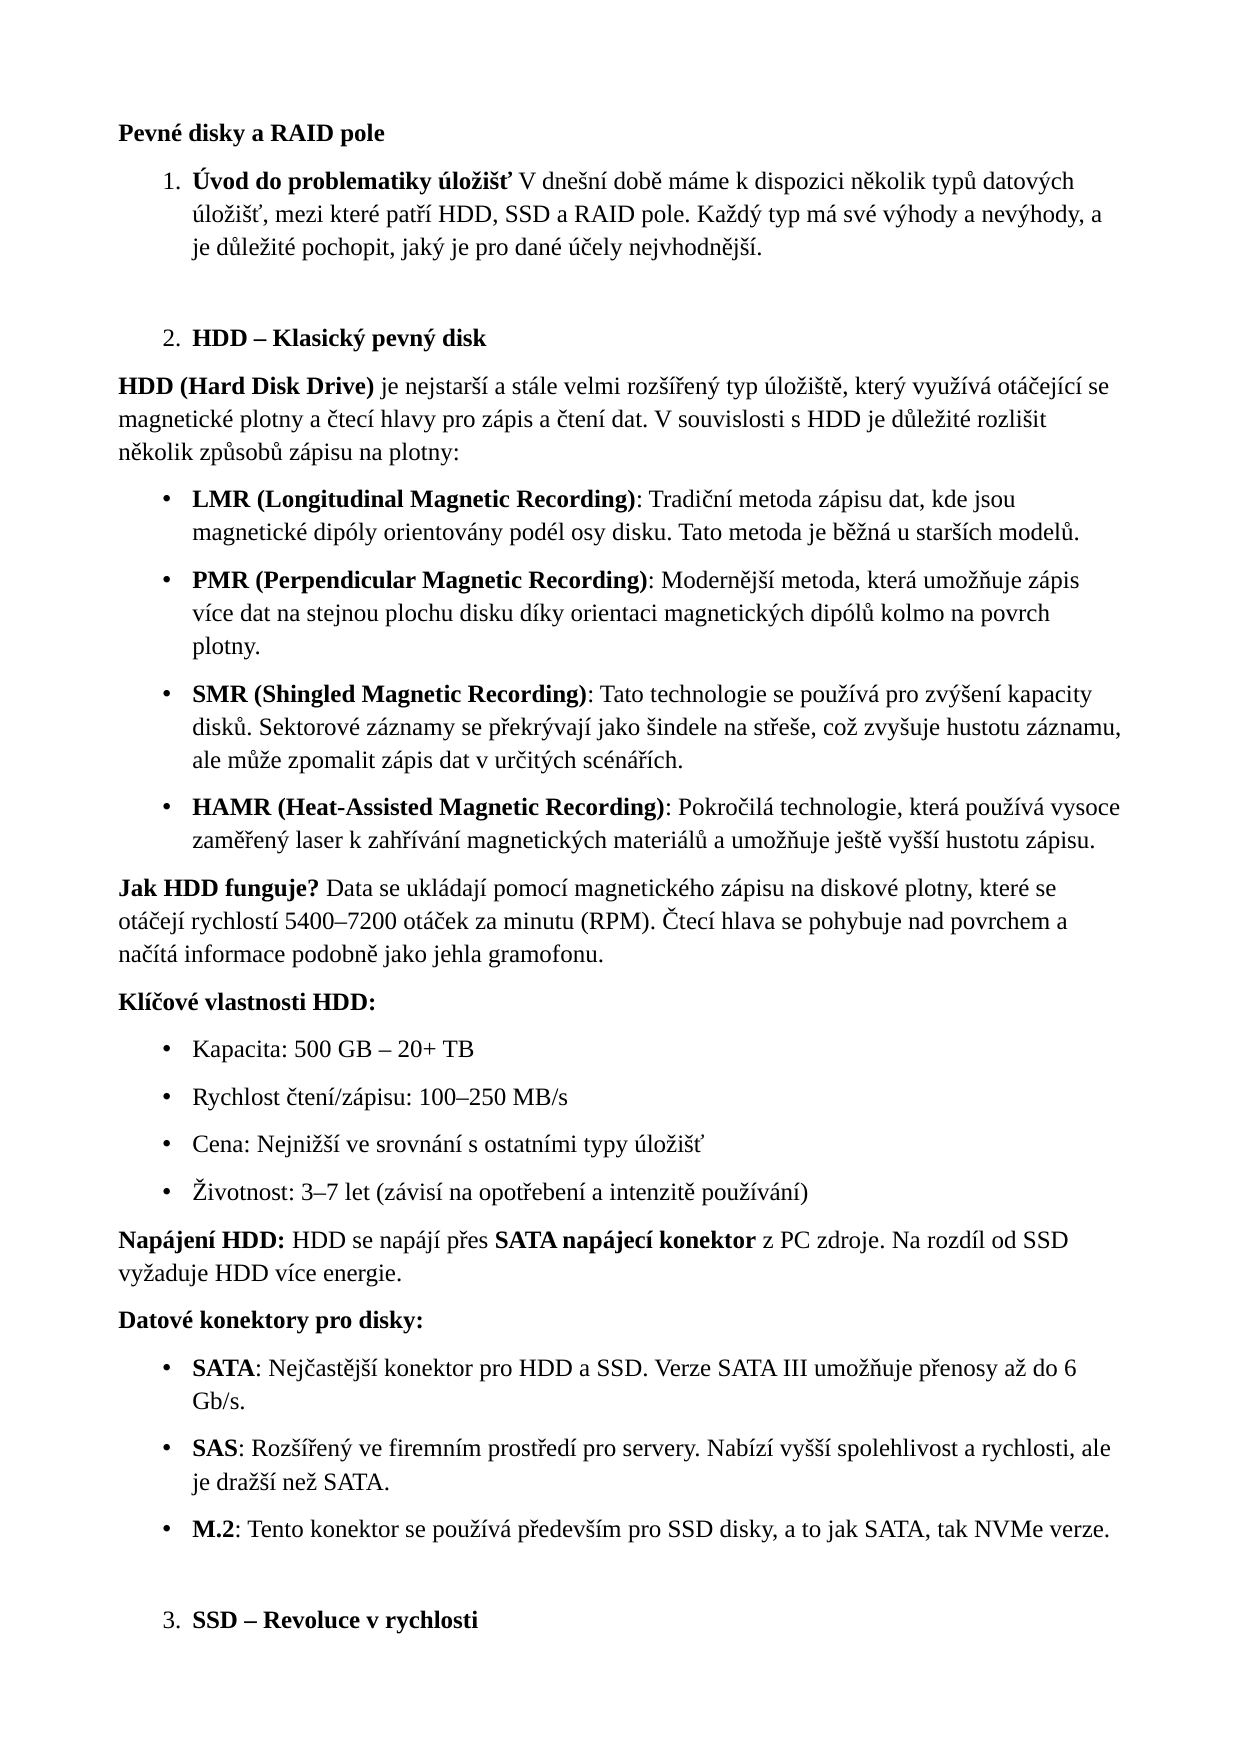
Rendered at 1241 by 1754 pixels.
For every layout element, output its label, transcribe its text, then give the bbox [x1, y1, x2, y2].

list Životnost: 3–7 let (závisí na opotřebení a intenzitě používání) [162, 1177, 1122, 1206]
list SSD – Revoluce v rychlosti [162, 1606, 1122, 1634]
text Datové konektory pro disky: [118, 1305, 1122, 1334]
text HDD (Hard Disk Drive) je nejstarší a stále velmi rozšířený typ úložiště, který využívá otáčející se magnetické plotny a čtecí hlavy pro zápis a čtení dat. V souvislosti s HDD je důležité rozlišit několik způsobů zápisu na plotny: [118, 371, 1122, 466]
list HDD – Klasický pevný disk [162, 323, 1122, 352]
list M.2: Tento konektor se používá především pro SSD disky, a to jak SATA, tak NVMe verze. [162, 1514, 1122, 1543]
list Cena: Nejnižší ve srovnání s ostatními typy úložišť [162, 1129, 1122, 1158]
text Jak HDD funguje? Data se ukládají pomocí magnetického zápisu na diskové plotny, které se otáčejí rychlostí 5400–7200 otáček za minutu (RPM). Čtecí hlava se pohybuje nad povrchem a načítá informace podobně jako jehla gramofonu. [118, 873, 1122, 968]
list Rychlost čtení/zápisu: 100–250 MB/s [162, 1082, 1122, 1111]
list SMR (Shingled Magnetic Recording): Tato technologie se používá pro zvýšení kapacity disků. Sektorové záznamy se překrývají jako šindele na střeše, což zvyšuje hustotu záznamu, ale může zpomalit zápis dat v určitých scénářích. [162, 679, 1122, 773]
list SATA: Nejčastější konektor pro HDD a SSD. Verze SATA III umožňuje přenosy až do 6 Gb/s. [162, 1353, 1122, 1415]
list Kapacita: 500 GB – 20+ TB [162, 1034, 1122, 1063]
list SAS: Rozšířený ve firemním prostředí pro servery. Nabízí vyšší spolehlivost a rychlosti, ale je dražší než SATA. [162, 1433, 1122, 1495]
text Napájení HDD: HDD se napájí přes SATA napájecí konektor z PC zdroje. Na rozdíl od SSD vyžaduje HDD více energie. [118, 1225, 1122, 1286]
text Klíčové vlastnosti HDD: [118, 987, 1122, 1015]
text Pevné disky a RAID pole [118, 118, 1122, 147]
list HAMR (Heat-Assisted Magnetic Recording): Pokročilá technologie, která používá vysoce zaměřený laser k zahřívání magnetických materiálů a umožňuje ještě vyšší hustotu zápisu. [162, 792, 1122, 854]
list Úvod do problematiky úložišť V dnešní době máme k dispozici několik typů datových úložišť, mezi které patří HDD, SSD a RAID pole. Každý typ má své výhody a nevýhody, a je důležité pochopit, jaký je pro dané účely nejvhodnější. [162, 166, 1122, 261]
list LMR (Longitudinal Magnetic Recording): Tradiční metoda zápisu dat, kde jsou magnetické dipóly orientovány podél osy disku. Tato metoda je běžná u starších modelů. [162, 484, 1122, 546]
list PMR (Perpendicular Magnetic Recording): Modernější metoda, která umožňuje zápis více dat na stejnou plochu disku díky orientaci magnetických dipólů kolmo na povrch plotny. [162, 565, 1122, 660]
